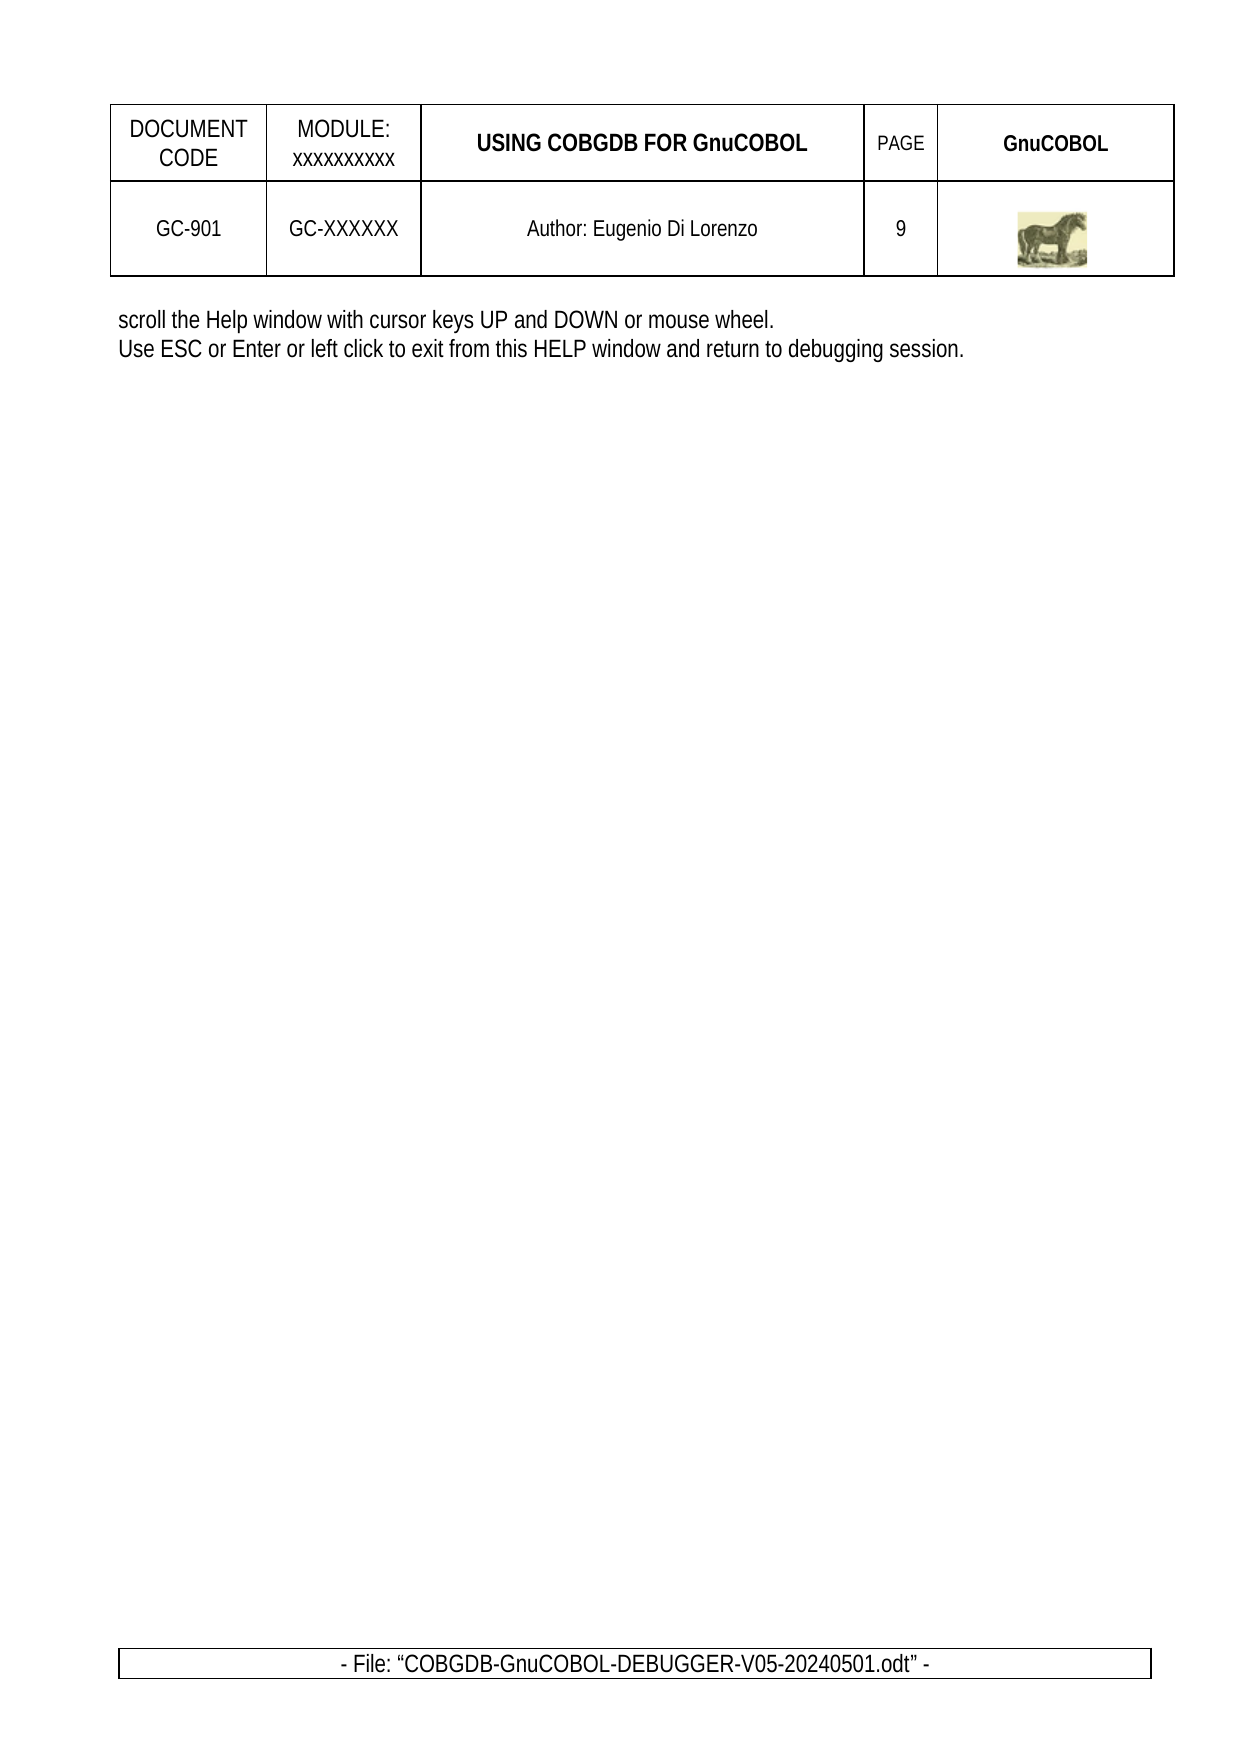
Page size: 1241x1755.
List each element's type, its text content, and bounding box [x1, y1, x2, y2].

text scroll the Help window with cursor keys UP and DOWN or mouse wheel. [118, 305, 1152, 334]
text Use ESC or Enter or left click to exit from this HELP window and return to debugging session. [118, 334, 1152, 362]
